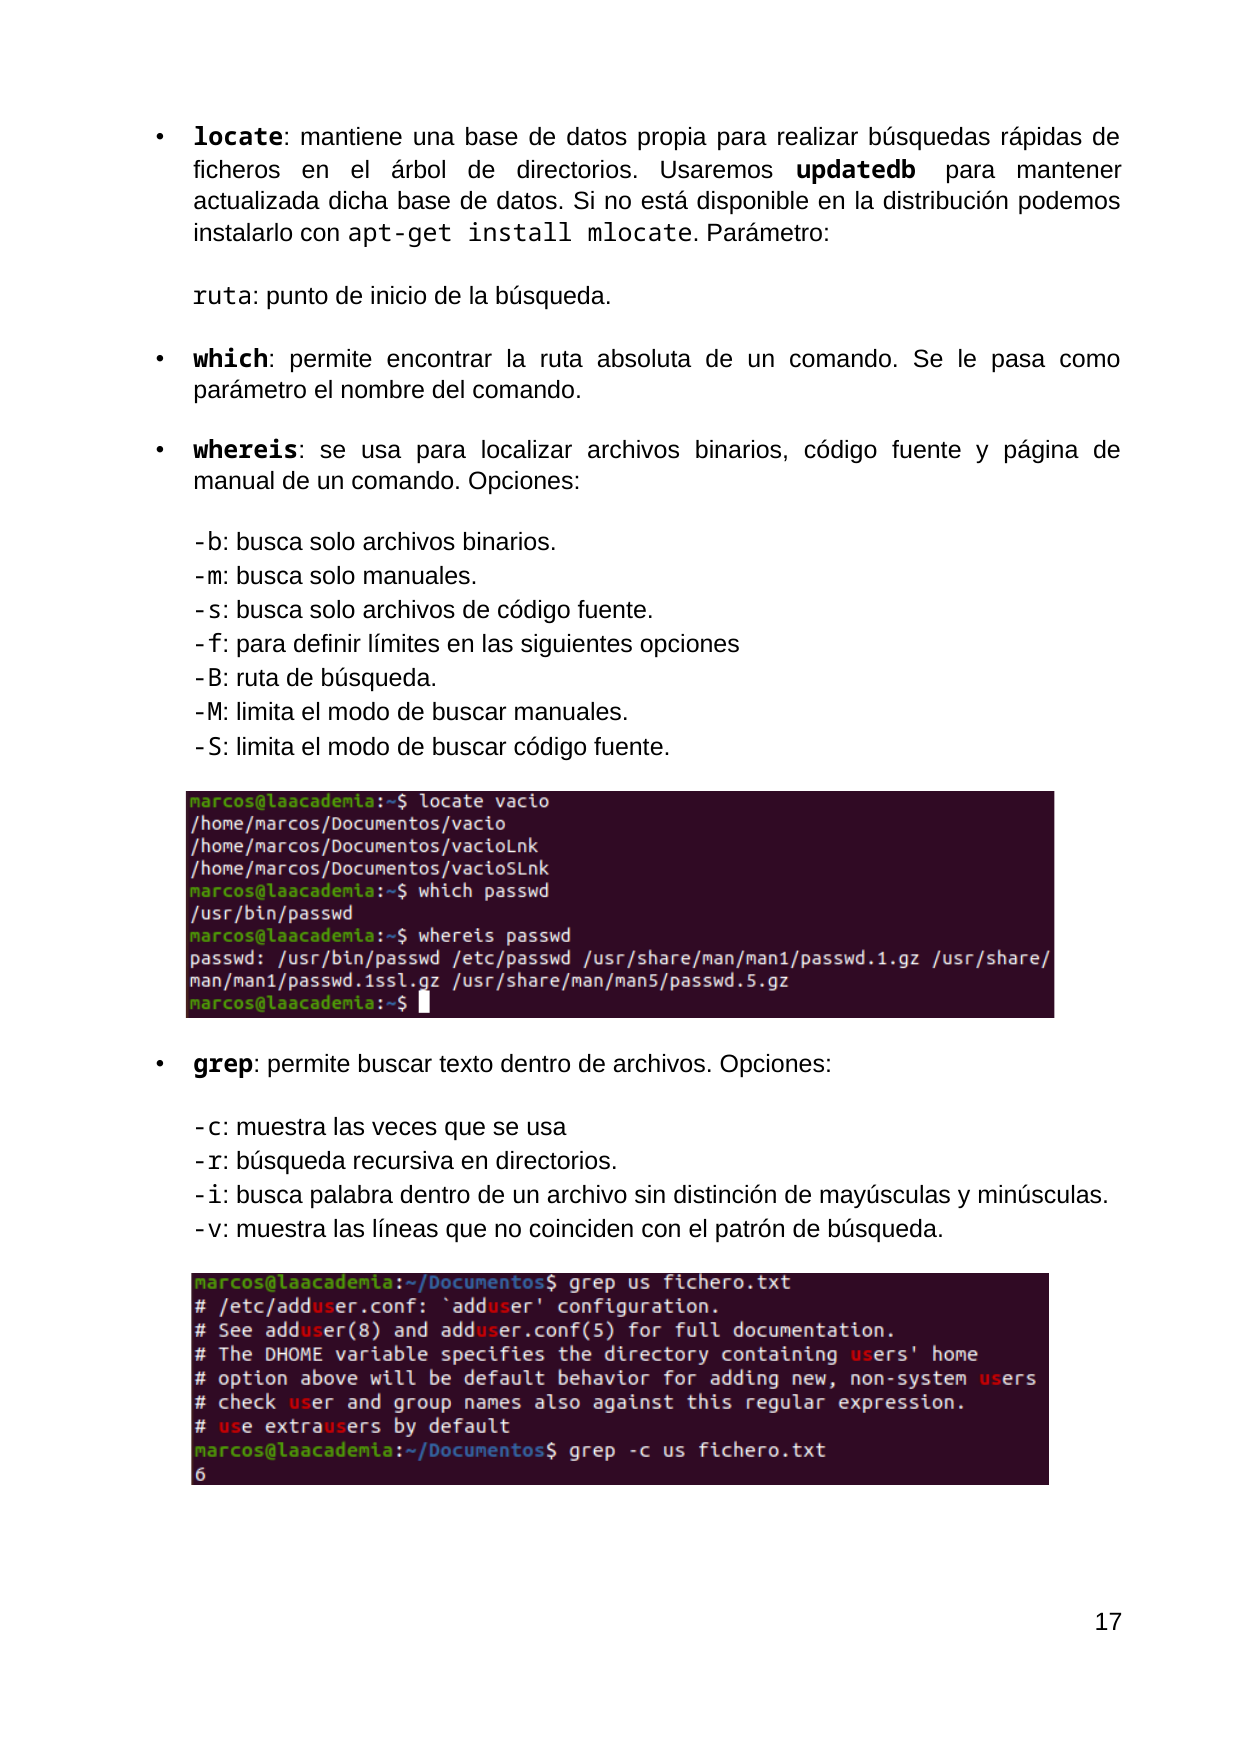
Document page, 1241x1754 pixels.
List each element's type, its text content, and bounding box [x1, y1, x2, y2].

picture [191, 1273, 1049, 1485]
text -c: muestra las veces que se usa [118, 1109, 1122, 1143]
text -v: muestra las líneas que no coinciden con el patrón de búsqueda. [118, 1211, 1122, 1245]
text ruta: punto de inicio de la búsqueda. [118, 278, 1122, 312]
text -i: busca palabra dentro de un archivo sin distinción de mayúsculas y minúsculas. [118, 1177, 1122, 1211]
text -m: busca solo manuales. [118, 558, 1122, 592]
text -S: limita el modo de buscar código fuente. [118, 728, 1122, 762]
text -M: limita el modo de buscar manuales. [118, 694, 1122, 728]
text -s: busca solo archivos de código fuente. [118, 592, 1122, 626]
list which: permite encontrar la ruta absoluta de un comando. Se le pasa como parámetro el nombre del comando. [156, 341, 1122, 403]
text -B: ruta de búsqueda. [118, 660, 1122, 694]
list locate: mantiene una base de datos propia para realizar búsquedas rápidas de ficheros en el árbol de directorios. Usaremos updatedb para mantener actualizada dicha base de datos. Si no está disponible en la distribución podemos instalarlo con apt-get install mlocate. Parámetro: [156, 118, 1122, 249]
list whereis: se usa para localizar archivos binarios, código fuente y página de manual de un comando. Opciones: [156, 432, 1122, 495]
text -r: búsqueda recursiva en directorios. [118, 1143, 1122, 1177]
list grep: permite buscar texto dentro de archivos. Opciones: [156, 1046, 1122, 1080]
text -b: busca solo archivos binarios. [118, 524, 1122, 558]
text -f: para definir límites en las siguientes opciones [118, 626, 1122, 660]
picture [185, 791, 1055, 1018]
